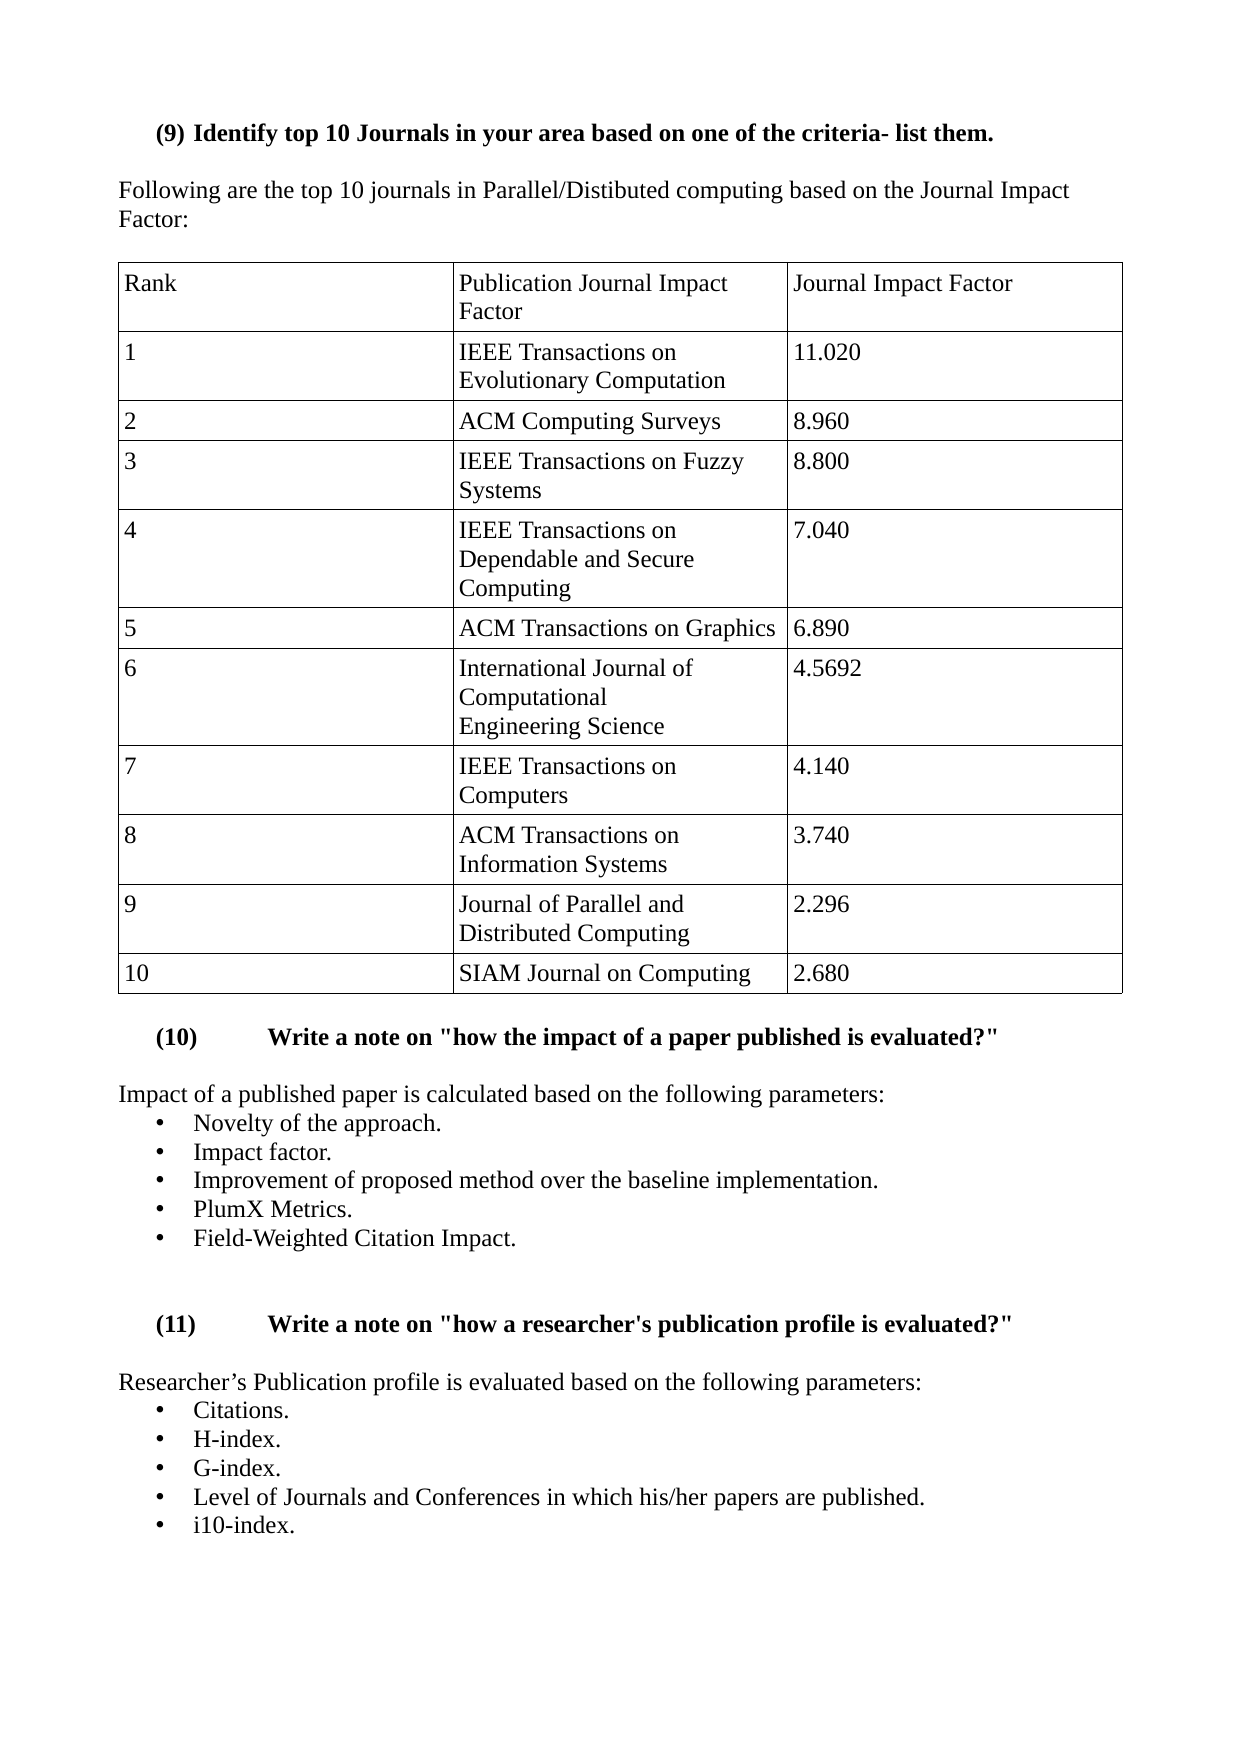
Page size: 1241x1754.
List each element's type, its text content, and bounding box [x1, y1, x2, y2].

list PlumX Metrics. [156, 1194, 1122, 1223]
table_cell 7.040 [788, 510, 1122, 607]
table_cell 2.680 [788, 954, 1122, 993]
list Improvement of proposed method over the baseline implementation. [156, 1165, 1122, 1194]
table_cell 3 [119, 441, 453, 509]
table_cell ACM Transactions on Graphics [454, 608, 787, 647]
list Citations. [156, 1395, 1122, 1424]
text Researcher’s Publication profile is evaluated based on the following parameters: [118, 1367, 1122, 1395]
list Identify top 10 Journals in your area based on one of the criteria- list them. [156, 118, 1122, 147]
table_cell 11.020 [788, 332, 1122, 400]
list Field-Weighted Citation Impact. [156, 1223, 1122, 1252]
table_cell IEEE Transactions on Computers [454, 746, 787, 814]
table_cell 7 [119, 746, 453, 814]
text Impact of a published paper is calculated based on the following parameters: [118, 1079, 1122, 1108]
list H-index. [156, 1424, 1122, 1453]
table_cell 6.890 [788, 608, 1122, 647]
table_cell 4.140 [788, 746, 1122, 814]
text Following are the top 10 journals in Parallel/Distibuted computing based on the Journal Impact Factor: [118, 176, 1122, 233]
table_header Rank [119, 263, 453, 331]
table_header Publication Journal Impact Factor [454, 263, 787, 331]
table_cell 5 [119, 608, 453, 647]
table_cell IEEE Transactions on Dependable and Secure Computing [454, 510, 787, 607]
table_cell ACM Transactions on Information Systems [454, 815, 787, 883]
table_cell IEEE Transactions on Evolutionary Computation [454, 332, 787, 400]
table_cell 3.740 [788, 815, 1122, 883]
table_cell SIAM Journal on Computing [454, 954, 787, 993]
table_cell 9 [119, 885, 453, 952]
table_cell 8.800 [788, 441, 1122, 509]
list G-index. [156, 1453, 1122, 1482]
table_cell 6 [119, 649, 453, 745]
table_cell IEEE Transactions on Fuzzy Systems [454, 441, 787, 509]
table_cell 8 [119, 815, 453, 883]
list Impact factor. [156, 1137, 1122, 1165]
table_cell 1 [119, 332, 453, 400]
table_cell 10 [119, 954, 453, 993]
list Level of Journals and Conferences in which his/her papers are published. [156, 1482, 1122, 1510]
list Write a note on "how the impact of a paper published is evaluated?" [156, 1022, 1122, 1050]
table_cell 4 [119, 510, 453, 607]
table_header Journal Impact Factor [788, 263, 1122, 331]
table_cell International Journal of Computational Engineering Science [454, 649, 787, 745]
table_cell 2 [119, 401, 453, 440]
list Write a note on "how a researcher's publication profile is evaluated?" [156, 1309, 1122, 1338]
table_cell 4.5692 [788, 649, 1122, 745]
list i10-index. [156, 1510, 1122, 1539]
table_cell ACM Computing Surveys [454, 401, 787, 440]
list Novelty of the approach. [156, 1108, 1122, 1137]
table_cell 2.296 [788, 885, 1122, 952]
table_cell 8.960 [788, 401, 1122, 440]
table_cell Journal of Parallel and Distributed Computing [454, 885, 787, 952]
